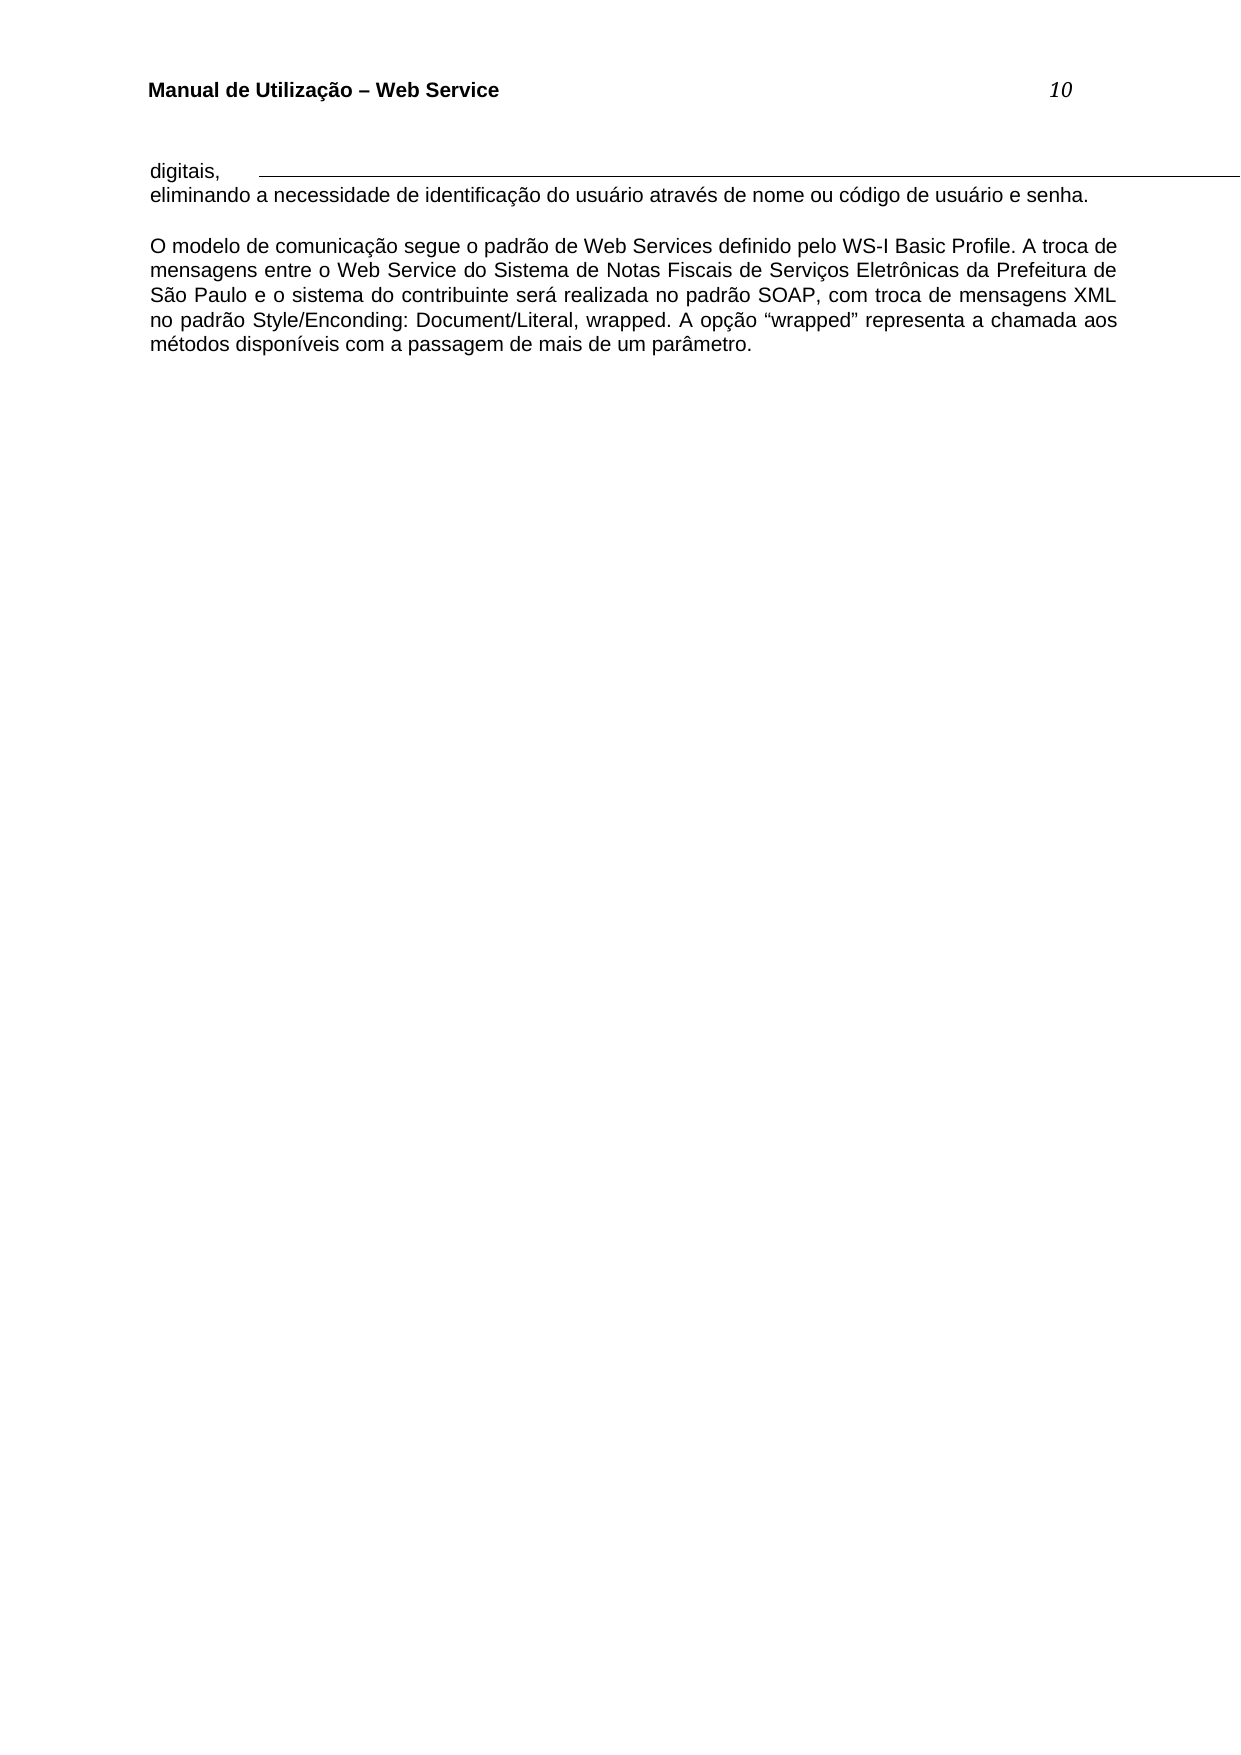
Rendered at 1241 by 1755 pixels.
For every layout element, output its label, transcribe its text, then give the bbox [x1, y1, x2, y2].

text O modelo de comunicação segue o padrão de Web Services definido pelo WS-I Basic Profile. A troca de mensagens entre o Web Service do Sistema de Notas Fiscais de Serviços Eletrônicas da Prefeitura de São Paulo e o sistema do contribuinte será realizada no padrão SOAP, com troca de mensagens XML no padrão Style/Enconding: Document/Literal, wrapped. A opção “wrapped” representa a chamada aos métodos disponíveis com a passagem de mais de um parâmetro. [150, 234, 1119, 356]
text digitais, eliminando a necessidade de identificação do usuário através de nome ou código de usuário e senha. [150, 158, 1119, 207]
